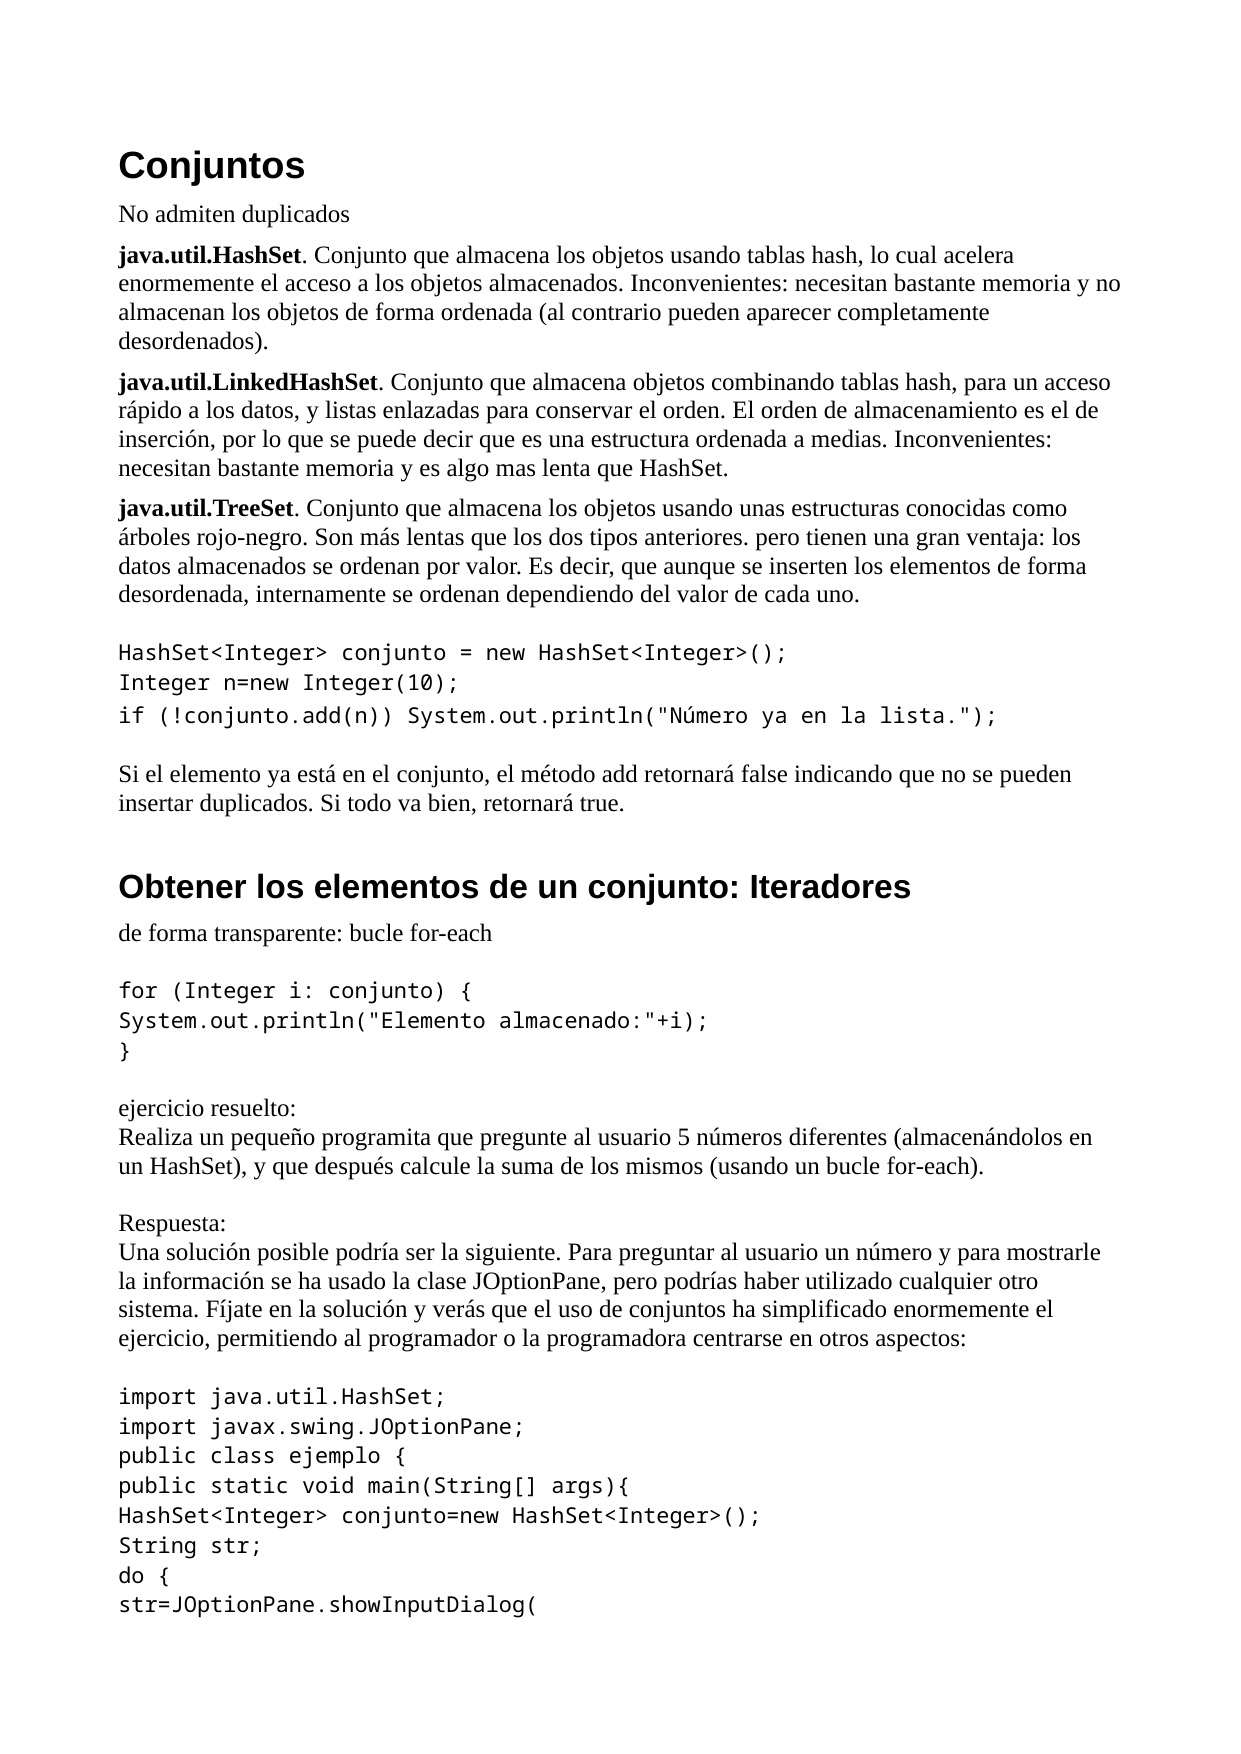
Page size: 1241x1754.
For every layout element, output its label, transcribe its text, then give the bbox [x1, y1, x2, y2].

text No admiten duplicados [118, 199, 1122, 228]
text HashSet<Integer> conjunto=new HashSet<Integer>(); [118, 1500, 1122, 1530]
text Una solución posible podría ser la siguiente. Para preguntar al usuario un número y para mostrarle la información se ha usado la clase JOptionPane, pero podrías haber utilizado cualquier otro sistema. Fíjate en la solución y verás que el uso de conjuntos ha simplificado enormemente el ejercicio, permitiendo al programador o la programadora centrarse en otros aspectos: [118, 1237, 1122, 1352]
text for (Integer i: conjunto) { [118, 975, 1122, 1005]
text import javax.swing.JOptionPane; [118, 1411, 1122, 1440]
text public class ejemplo { [118, 1440, 1122, 1470]
text System.out.println("Elemento almacenado:"+i); [118, 1005, 1122, 1035]
text import java.util.HashSet; [118, 1381, 1122, 1411]
subtitle Conjuntos [118, 143, 1122, 187]
text java.util.TreeSet. Conjunto que almacena los objetos usando unas estructuras conocidas como árboles rojo-negro. Son más lentas que los dos tipos anteriores. pero tienen una gran ventaja: los datos almacenados se ordenan por valor. Es decir, que aunque se inserten los elementos de forma desordenada, internamente se ordenan dependiendo del valor de cada uno. [118, 493, 1122, 608]
subtitle Obtener los elementos de un conjunto: Iteradores [118, 867, 1122, 905]
text } [118, 1035, 1122, 1064]
text HashSet<Integer> conjunto = new HashSet<Integer>(); [118, 637, 1122, 667]
text public static void main(String[] args){ [118, 1470, 1122, 1500]
text String str; [118, 1530, 1122, 1559]
text Si el elemento ya está en el conjunto, el método add retornará false indicando que no se pueden insertar duplicados. Si todo va bien, retornará true. [118, 759, 1122, 817]
text ejercicio resuelto: [118, 1093, 1122, 1122]
text str=JOptionPane.showInputDialog( [118, 1589, 1122, 1619]
text Realiza un pequeño programita que pregunte al usuario 5 números diferentes (almacenándolos en un HashSet), y que después calcule la suma de los mismos (usando un bucle for‐each). [118, 1122, 1122, 1179]
text java.util.HashSet. Conjunto que almacena los objetos usando tablas hash, lo cual acelera enormemente el acceso a los objetos almacenados. Inconvenientes: necesitan bastante memoria y no almacenan los objetos de forma ordenada (al contrario pueden aparecer completamente desordenados). [118, 240, 1122, 355]
text do { [118, 1559, 1122, 1589]
text Respuesta: [118, 1208, 1122, 1237]
text de forma transparente: bucle for-each [118, 918, 1122, 946]
text if (!conjunto.add(n)) System.out.println("Número ya en la lista."); [118, 697, 1122, 731]
text Integer n=new Integer(10); [118, 667, 1122, 697]
text java.util.LinkedHashSet. Conjunto que almacena objetos combinando tablas hash, para un acceso rápido a los datos, y listas enlazadas para conservar el orden. El orden de almacenamiento es el de inserción, por lo que se puede decir que es una estructura ordenada a medias. Inconvenientes: necesitan bastante memoria y es algo mas lenta que HashSet. [118, 367, 1122, 482]
